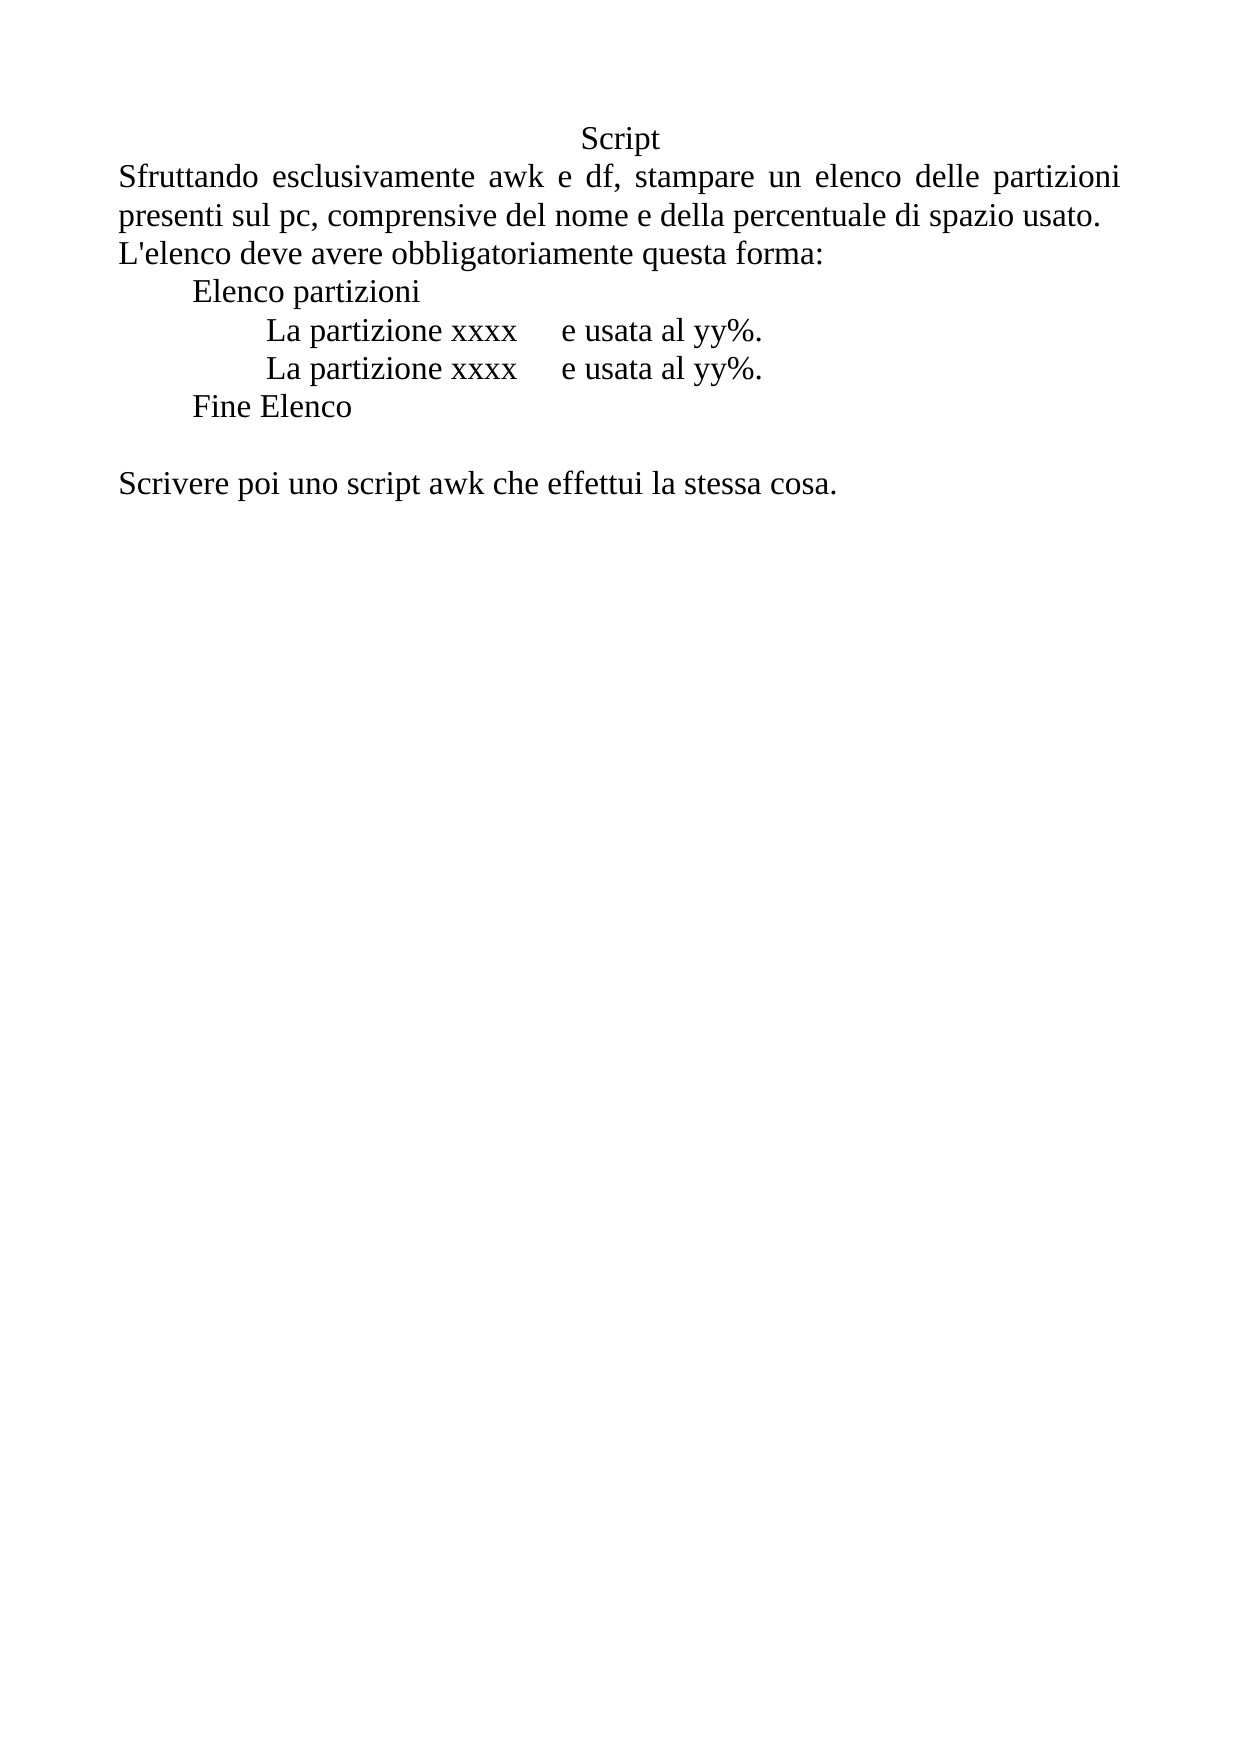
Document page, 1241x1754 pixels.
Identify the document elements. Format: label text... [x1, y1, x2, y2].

text Elenco partizioni [118, 271, 1122, 310]
text Fine Elenco [118, 386, 1122, 425]
text Scrivere poi uno script awk che effettui la stessa cosa. [118, 463, 1122, 501]
text La partizione xxxx e usata al yy%. [118, 348, 1122, 386]
text L'elenco deve avere obbligatoriamente questa forma: [118, 233, 1122, 271]
text Script [118, 118, 1122, 156]
text Sfruttando esclusivamente awk e df, stampare un elenco delle partizioni presenti sul pc, comprensive del nome e della percentuale di spazio usato. [118, 156, 1122, 233]
text La partizione xxxx e usata al yy%. [118, 310, 1122, 348]
